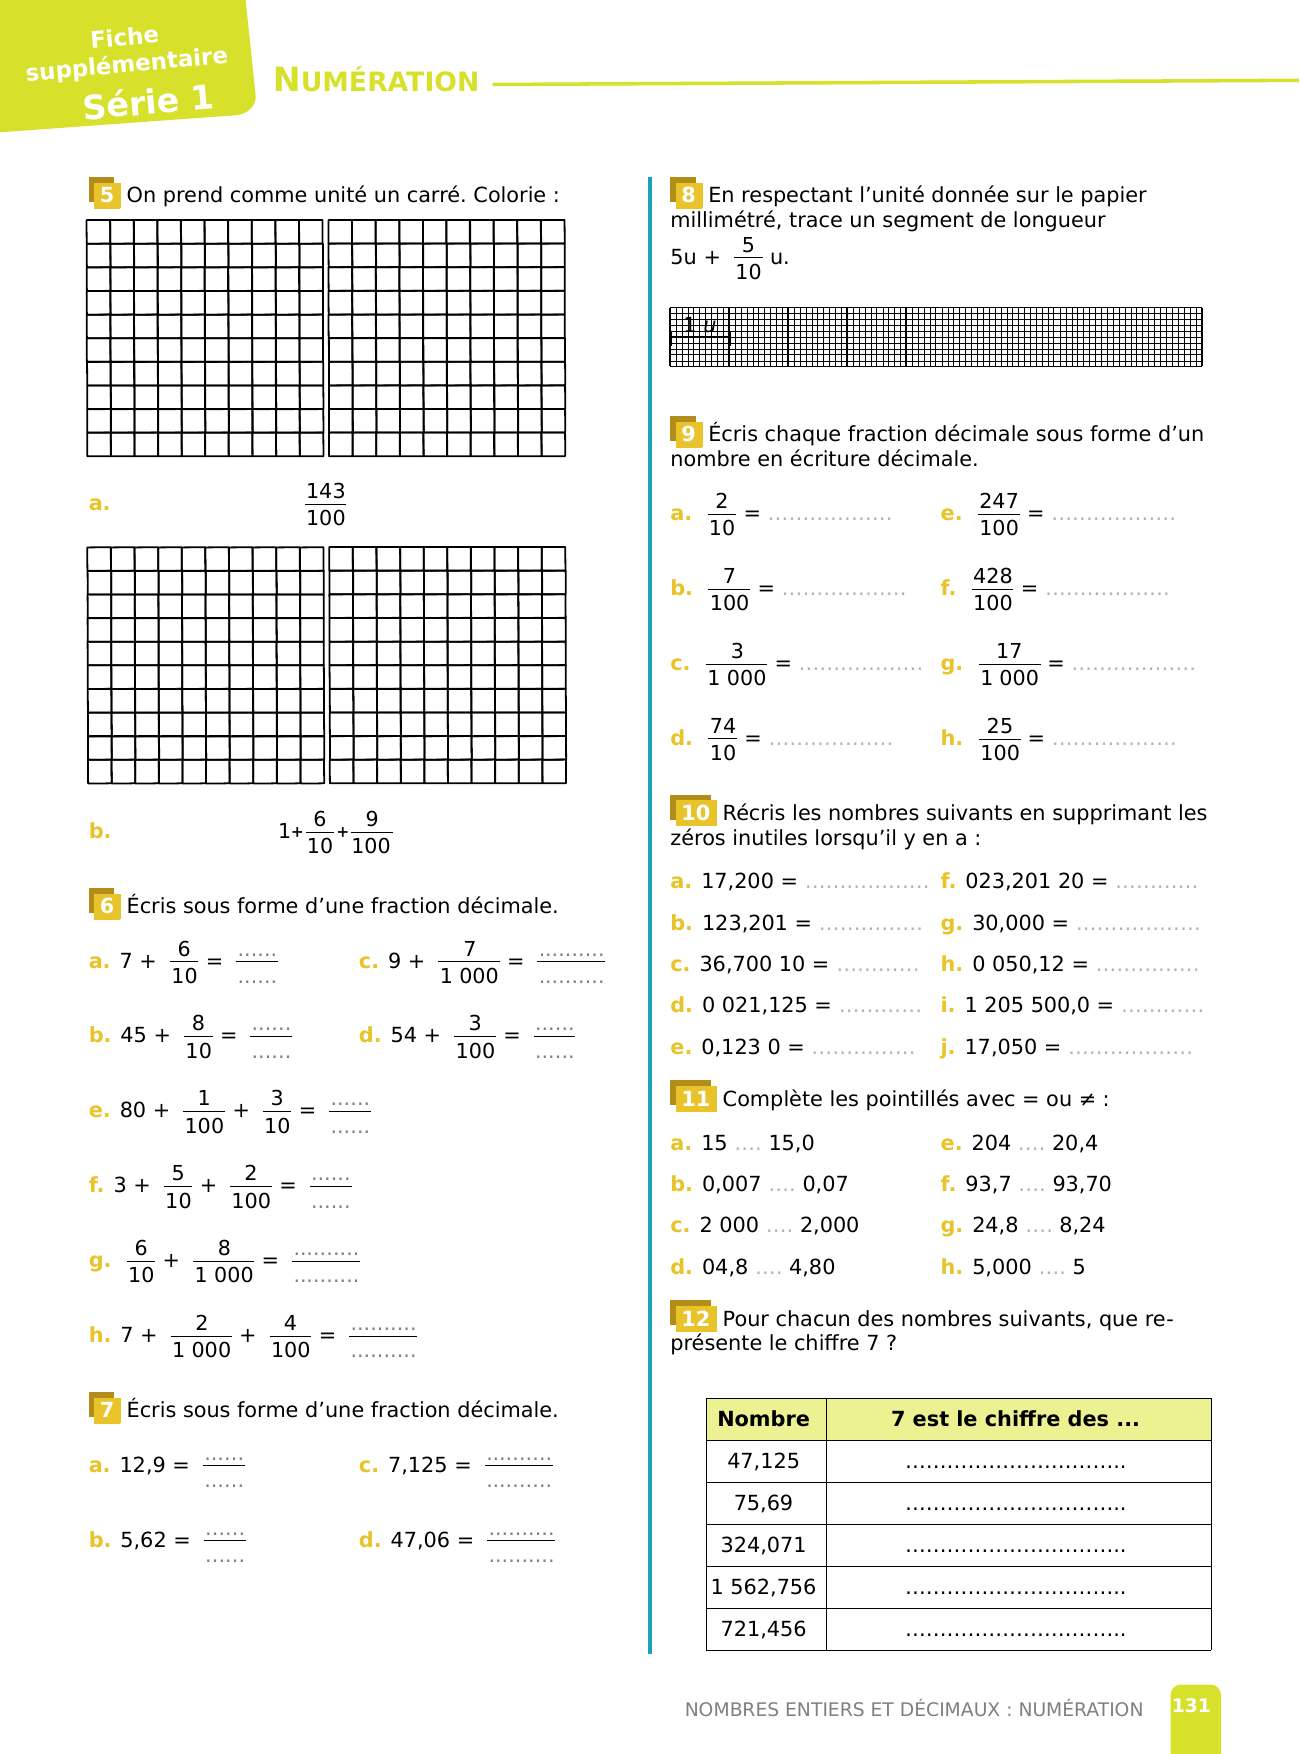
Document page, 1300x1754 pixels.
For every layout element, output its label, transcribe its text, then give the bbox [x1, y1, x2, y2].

list 15 …. 15,0 [670, 1117, 940, 1158]
list 7 + + = [88, 1311, 629, 1362]
list = ……………… [940, 489, 1211, 540]
table_cell 721,456 [707, 1609, 826, 1650]
table_cell [670, 1440, 706, 1482]
table_cell ………………………….. [827, 1609, 1211, 1650]
list = ……………… [670, 639, 940, 690]
list 9 + = [359, 936, 629, 988]
list + = [88, 1236, 629, 1287]
list 0,123 0 = …………… [670, 1021, 940, 1062]
table_cell [670, 1566, 706, 1608]
table_cell ………………………….. [827, 1525, 1211, 1566]
list = ……………… [670, 564, 940, 615]
list 47,06 = [359, 1515, 629, 1567]
table_cell ………………………….. [827, 1483, 1211, 1524]
list 45 + = [88, 1011, 359, 1063]
list = ……………… [670, 489, 940, 540]
subtitle Écris sous forme d’une fraction décimale. [114, 1392, 629, 1423]
subtitle Récris les nombres suivants en supprimant les zéros inutiles lorsqu’il y en a : [670, 794, 1211, 850]
list 3 + + = [88, 1161, 629, 1212]
list 93,7 …. 93,70 [940, 1158, 1211, 1200]
list 7 + = [88, 936, 359, 988]
list 1 205 500,0 = ………… [940, 980, 1211, 1021]
list 204 …. 20,4 [940, 1117, 1211, 1158]
list 12,9 = [88, 1441, 359, 1492]
list 80 + + = [88, 1086, 629, 1138]
list 17,200 = ……………… [670, 856, 940, 897]
subtitle Écris chaque fraction décimale sous forme d’un nombre en écriture décimale. [670, 416, 1211, 471]
list 023,201 20 = ………… [940, 856, 1211, 897]
table_cell 324,071 [707, 1525, 826, 1566]
list = ……………… [940, 639, 1211, 690]
list = ……………… [940, 564, 1211, 615]
table_cell 47,125 [707, 1441, 826, 1482]
list 0 050,12 = …………… [940, 938, 1211, 980]
list 24,8 …. 8,24 [940, 1200, 1211, 1241]
table_cell ………………………….. [827, 1567, 1211, 1608]
list 0,007 …. 0,07 [670, 1158, 940, 1200]
subtitle Écris sous forme d’une fraction décimale. [114, 888, 629, 919]
subtitle Pour chacun des nombres suivants, que re­présente le chiffre 7 ? [670, 1300, 1211, 1356]
table_cell 1 562,756 [707, 1567, 826, 1608]
list 5,000 …. 5 [940, 1241, 1211, 1283]
table_cell 75,69 [707, 1483, 826, 1524]
table_cell [670, 1524, 706, 1566]
list 30,000 = ……………… [940, 897, 1211, 938]
subtitle En respectant l’unité donnée sur le papier millimétré, trace un segment de longueur 5u + u. [670, 177, 1211, 284]
list 0 021,125 = ………… [670, 980, 940, 1021]
table_header 7 est le chiffre des ... [827, 1399, 1211, 1440]
table_cell [670, 1608, 706, 1650]
list 5,62 = [88, 1515, 359, 1567]
list = ……………… [940, 714, 1211, 765]
table_cell [670, 1482, 706, 1524]
subtitle Complète les pointillés avec = ou ≠ : [711, 1080, 1211, 1111]
table_cell ………………………….. [827, 1441, 1211, 1482]
table_header Nombre [707, 1399, 826, 1440]
list 7,125 = [359, 1441, 629, 1492]
list 2 000 …. 2,000 [670, 1200, 940, 1241]
list = ……………… [670, 714, 940, 765]
list 36,700 10 = ………… [670, 938, 940, 980]
table_header [670, 1398, 706, 1440]
subtitle On prend comme unité un carré. Colorie : [114, 177, 629, 208]
list 54 + = [359, 1011, 629, 1063]
list 17,050 = ……………… [940, 1021, 1211, 1062]
list 04,8 …. 4,80 [670, 1241, 940, 1283]
list 123,201 = …………… [670, 897, 940, 938]
